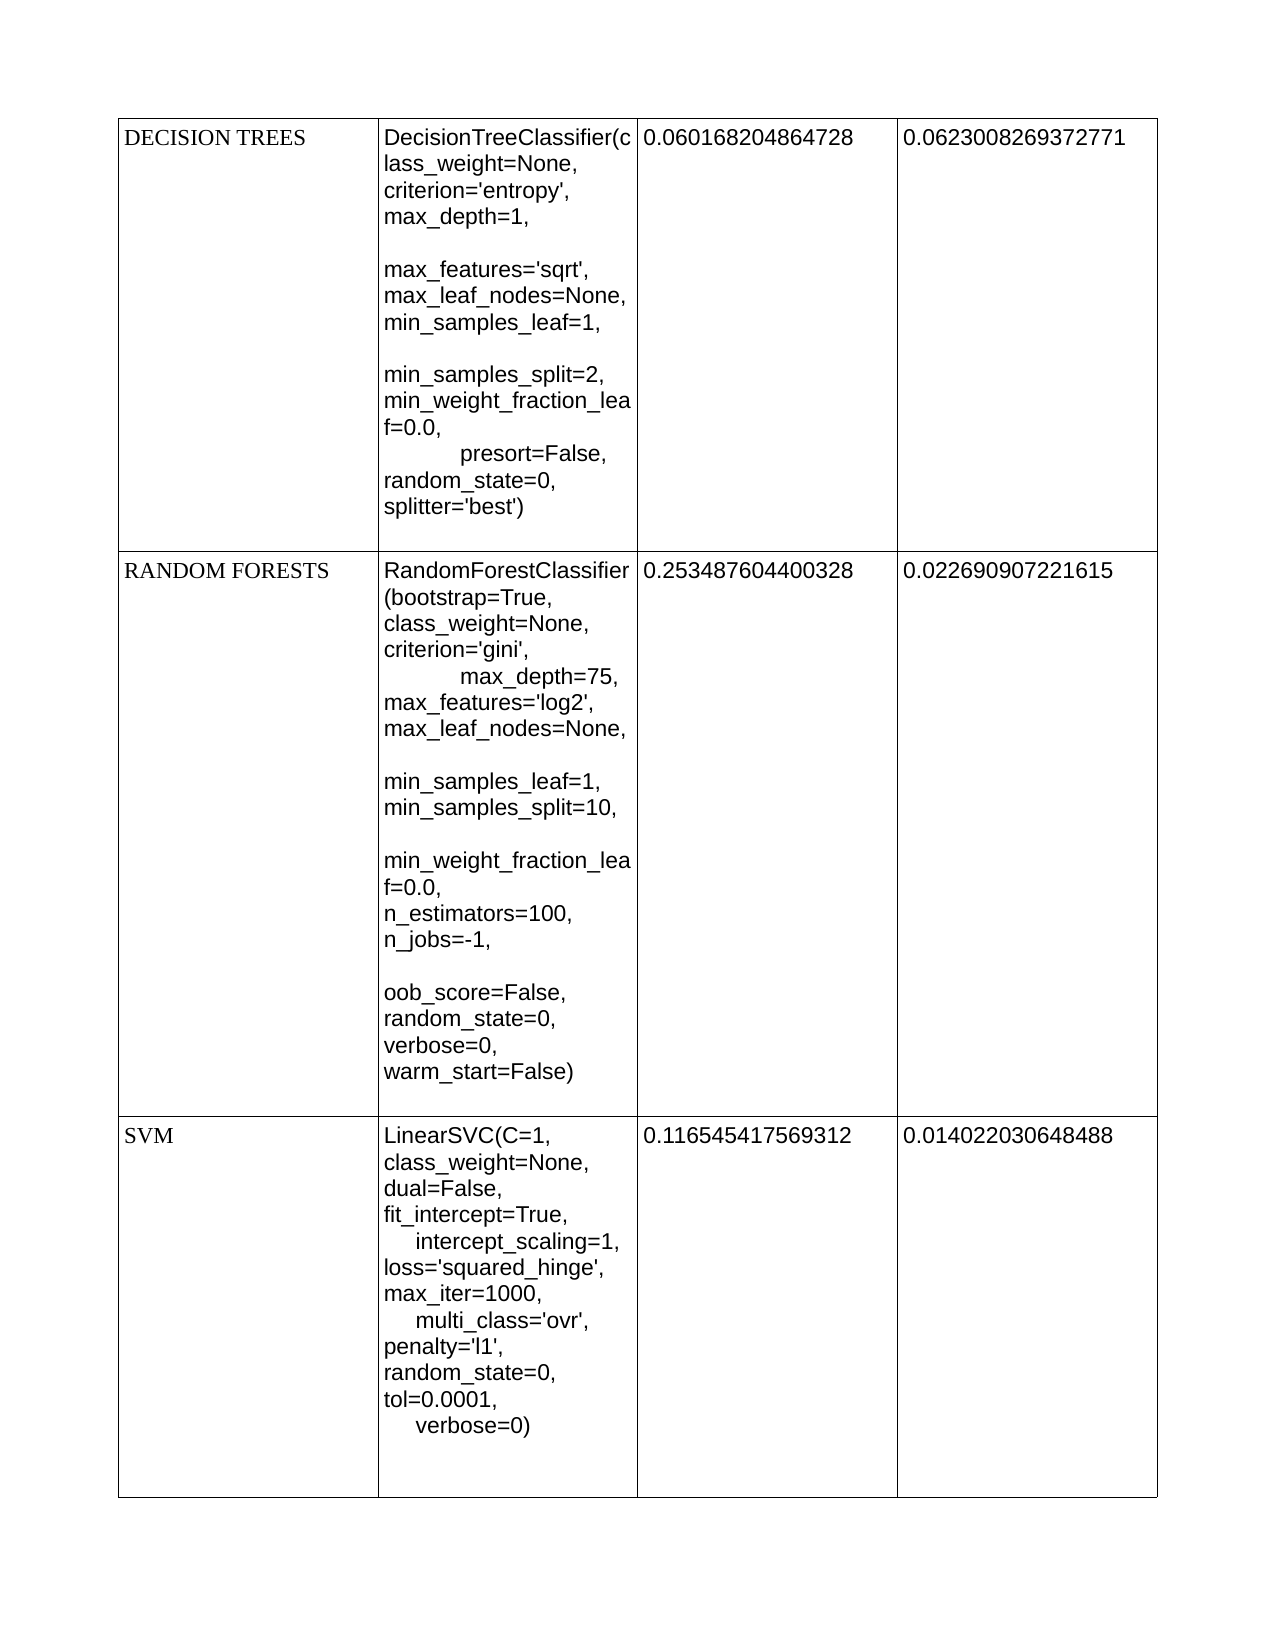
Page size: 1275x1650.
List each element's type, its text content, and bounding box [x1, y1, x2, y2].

table_cell RandomForestClassifier(bootstrap=True, class_weight=None, criterion='gini', max_depth=75, max_features='log2', max_leaf_nodes=None, min_samples_leaf=1, min_samples_split=10, min_weight_fraction_leaf=0.0, n_estimators=100, n_jobs=-1, oob_score=False, random_state=0, verbose=0, warm_start=False) [379, 552, 637, 1116]
table_cell 0.060168204864728 [638, 119, 897, 551]
table_cell SVM [119, 1117, 378, 1497]
table_cell 0.116545417569312 [638, 1117, 897, 1497]
table_cell RANDOM FORESTS [119, 552, 378, 1116]
table_cell DECISION TREES [119, 119, 378, 551]
table_cell 0.0623008269372771 [898, 119, 1157, 551]
table_cell 0.014022030648488 [898, 1117, 1157, 1497]
table_cell 0.022690907221615 [898, 552, 1157, 1116]
table_cell 0.253487604400328 [638, 552, 897, 1116]
table_cell LinearSVC(C=1, class_weight=None, dual=False, fit_intercept=True, intercept_scaling=1, loss='squared_hinge', max_iter=1000, multi_class='ovr', penalty='l1', random_state=0, tol=0.0001, verbose=0) [379, 1117, 637, 1497]
table_cell DecisionTreeClassifier(class_weight=None, criterion='entropy', max_depth=1, max_features='sqrt', max_leaf_nodes=None, min_samples_leaf=1, min_samples_split=2, min_weight_fraction_leaf=0.0, presort=False, random_state=0, splitter='best') [379, 119, 637, 551]
